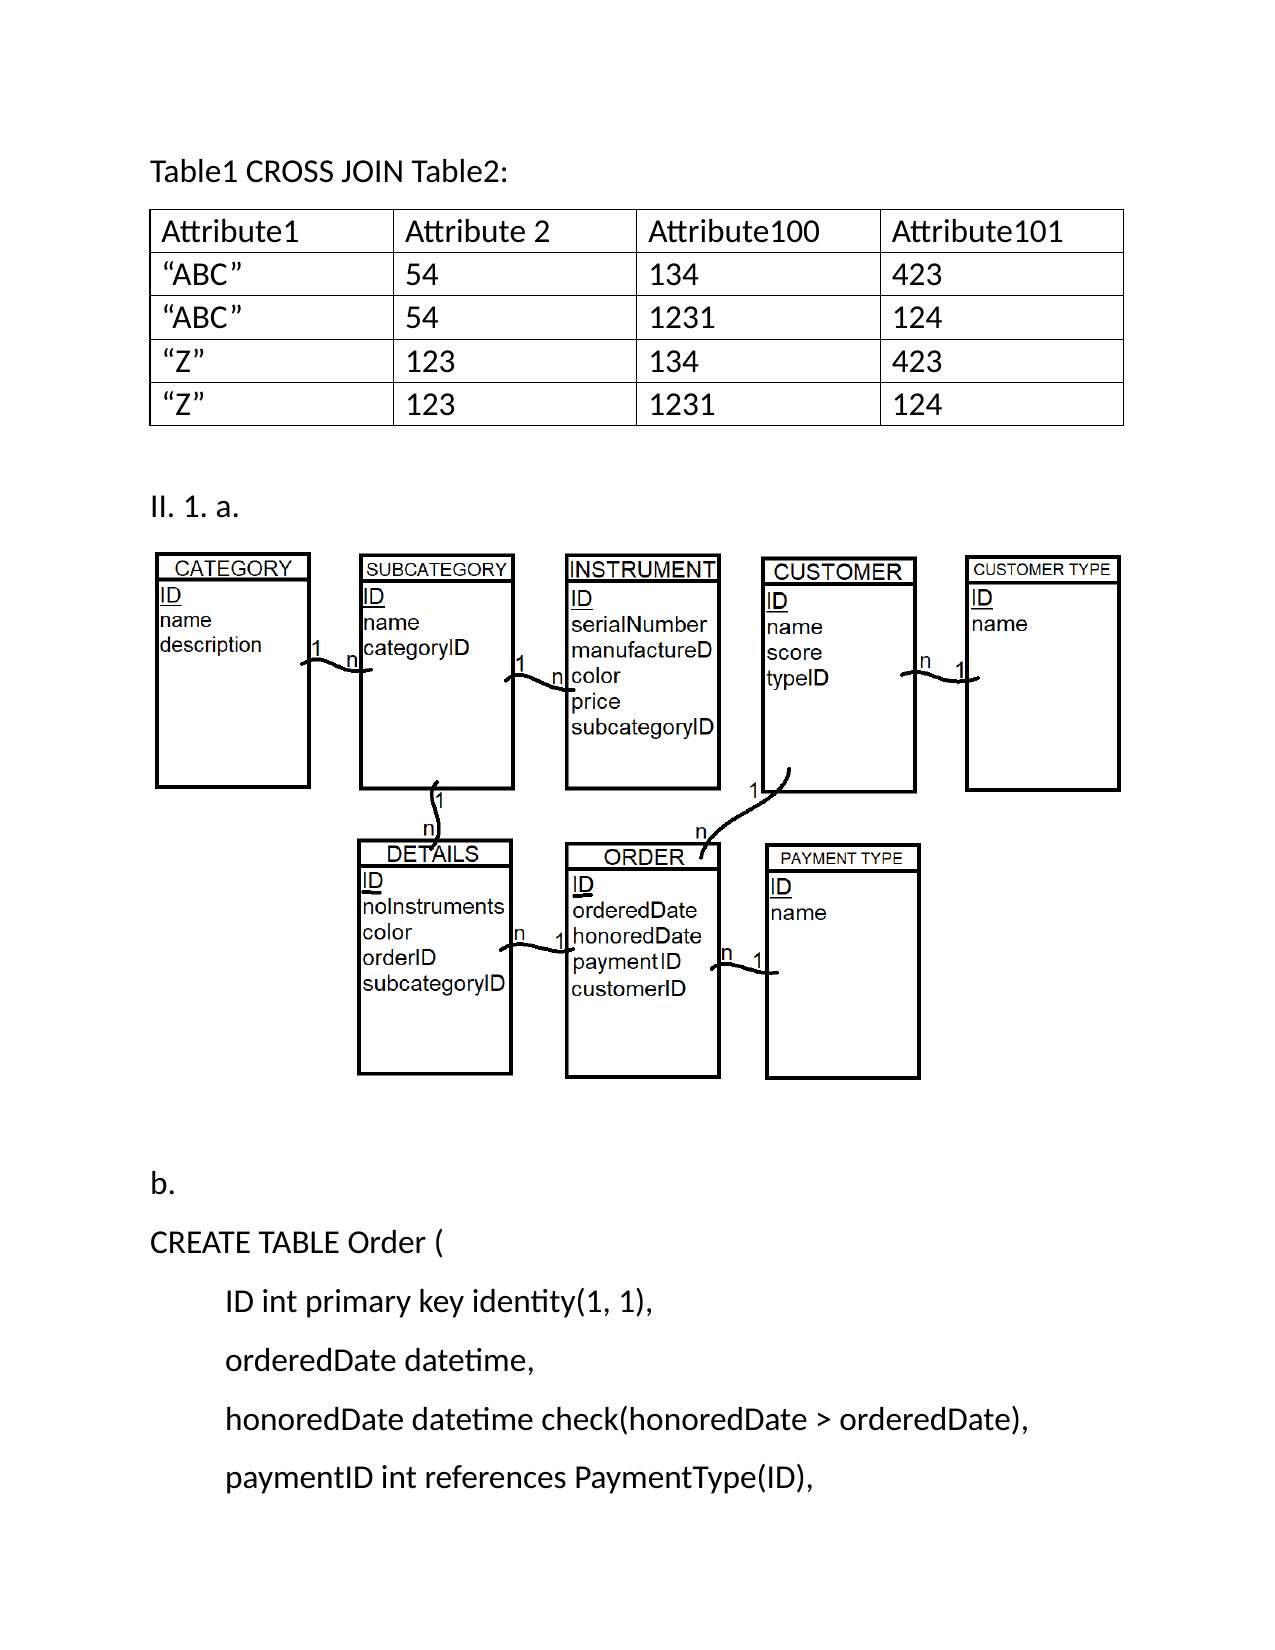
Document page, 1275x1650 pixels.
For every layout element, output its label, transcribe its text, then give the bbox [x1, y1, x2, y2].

table_cell “Z” [151, 340, 393, 382]
table_header Attribute1 [151, 210, 393, 252]
table_cell 1231 [637, 383, 880, 425]
text b. [150, 1162, 1125, 1202]
table_cell 134 [637, 253, 880, 295]
table_cell 124 [881, 383, 1123, 425]
table_header Attribute101 [881, 210, 1123, 252]
table_cell 134 [637, 340, 880, 382]
table_cell 123 [394, 340, 636, 382]
text CREATE TABLE Order ( [150, 1221, 1125, 1261]
table_cell 423 [881, 340, 1123, 382]
text honoredDate datetime check(honoredDate > orderedDate), [150, 1398, 1125, 1438]
text II. 1. a. [150, 485, 1125, 526]
text Table1 CROSS JOIN Table2: [150, 150, 1125, 191]
table_cell 423 [881, 253, 1123, 295]
text ID int primary key identity(1, 1), [150, 1280, 1125, 1320]
table_cell “Z” [151, 383, 393, 425]
text paymentID int references PaymentType(ID), [150, 1457, 1125, 1497]
table_cell 54 [394, 296, 636, 339]
table_header Attribute100 [637, 210, 880, 252]
table_cell 1231 [637, 296, 880, 339]
table_cell 123 [394, 383, 636, 425]
table_cell “ABC” [151, 253, 393, 295]
table_cell 54 [394, 253, 636, 295]
table_cell 124 [881, 296, 1123, 339]
table_cell “ABC” [151, 296, 393, 339]
text orderedDate datetime, [150, 1339, 1125, 1379]
table_header Attribute 2 [394, 210, 636, 252]
